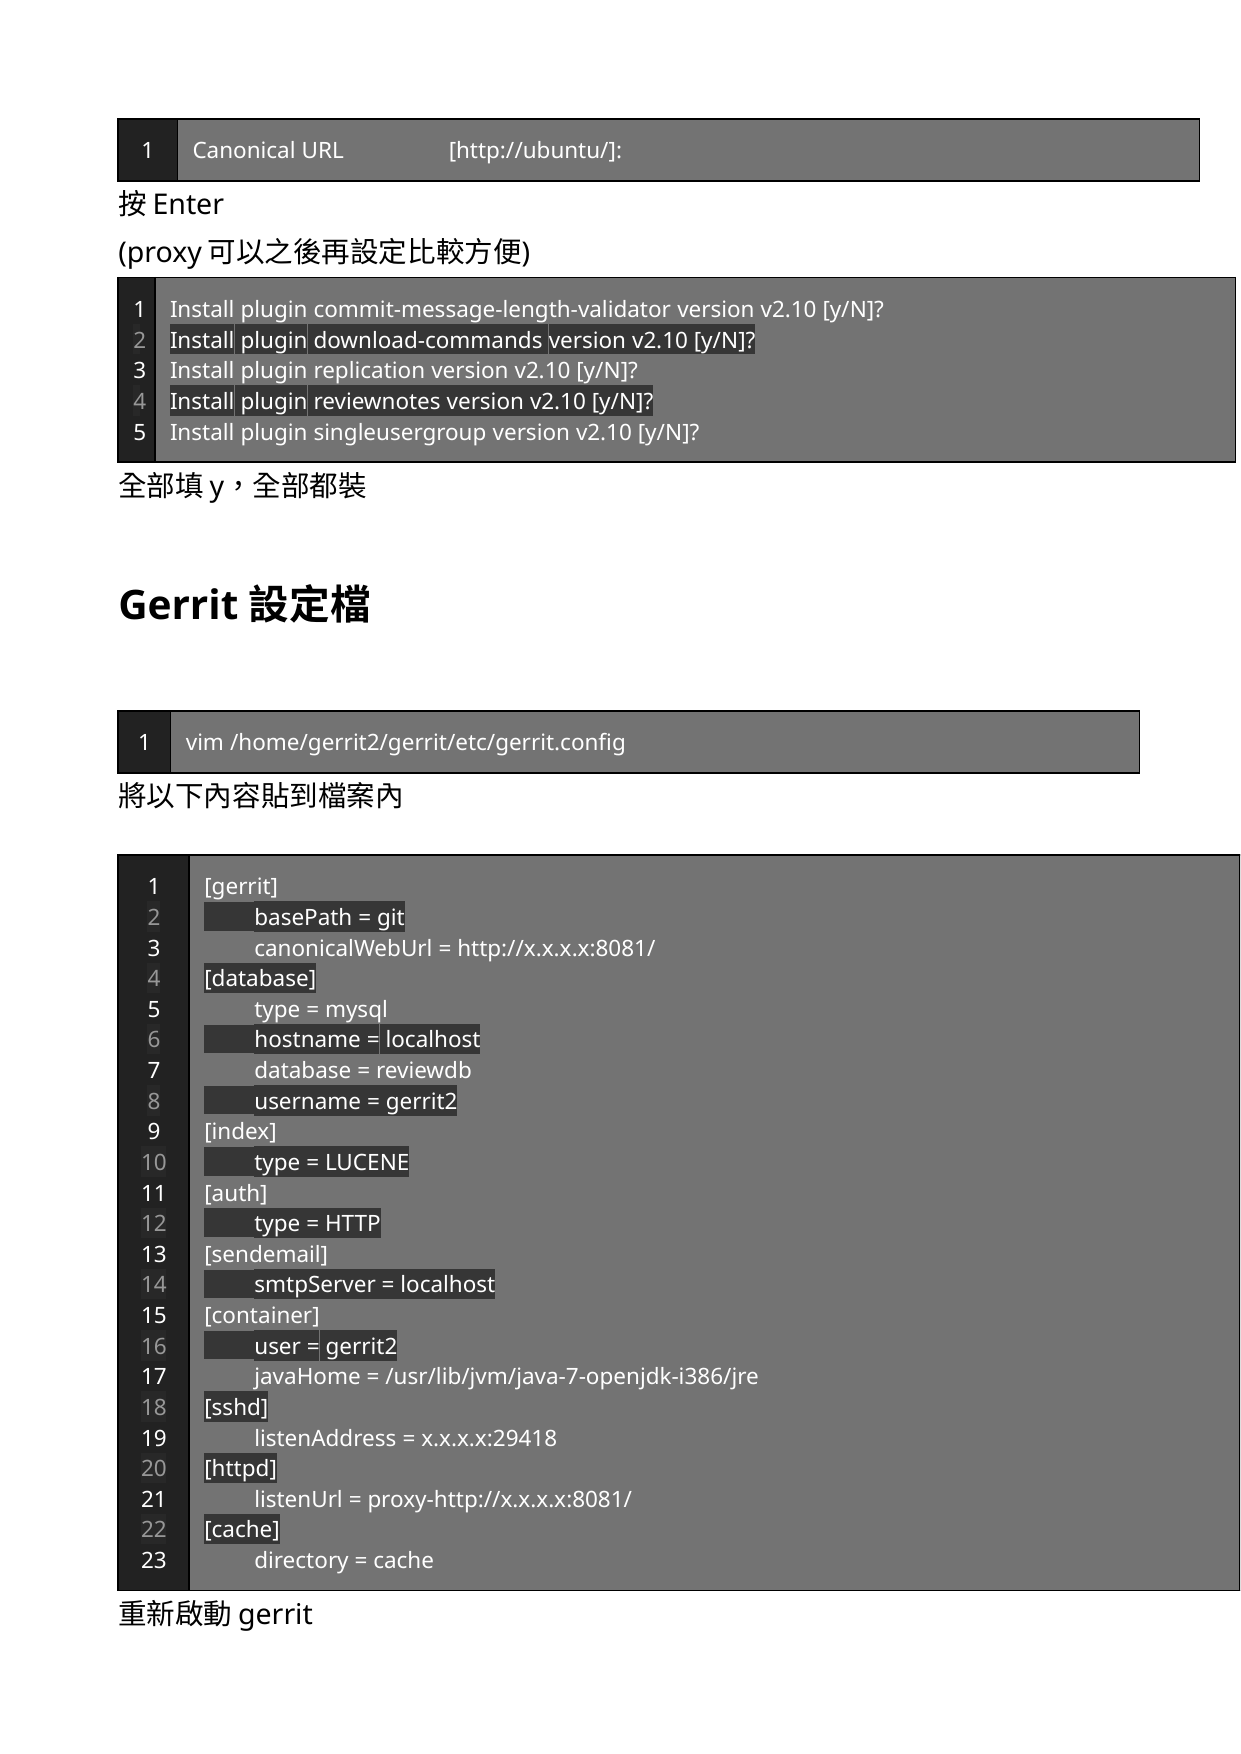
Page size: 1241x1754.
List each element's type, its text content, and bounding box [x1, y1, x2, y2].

table_header 1 [119, 712, 170, 772]
table_header 1 2 3 4 5 [119, 278, 154, 461]
table_header Canonical URL [http://ubuntu/]: [178, 120, 1199, 180]
subtitle Gerrit 設定檔 [118, 573, 1122, 632]
table_header 1 [119, 120, 177, 180]
text 全部填y，全部都裝 [118, 463, 1122, 504]
table_header vim /home/gerrit2/gerrit/etc/gerrit.config [171, 712, 1139, 772]
text 重新啟動gerrit [118, 1591, 1122, 1633]
text 將以下內容貼到檔案內 [118, 774, 1122, 815]
text (proxy可以之後再設定比較方便) [118, 229, 1122, 271]
table_header 1 2 3 4 5 6 7 8 9 10 11 12 13 14 15 16 17 18 19 20 21 22 23 [119, 856, 188, 1590]
table_header [gerrit] basePath = git canonicalWebUrl = http://x.x.x.x:8081/ [database] type = mysql hostname = localhost database = reviewdb username = gerrit2 [index] type = LUCENE [auth] type = HTTP [sendemail] smtpServer = localhost [container] user = gerrit2 javaHome = /usr/lib/jvm/java-7-openjdk-i386/jre [sshd] listenAddress = x.x.x.x:29418 [httpd] listenUrl = proxy-http://x.x.x.x:8081/ [cache] directory = cache [190, 856, 1239, 1590]
text 按Enter [118, 182, 1122, 223]
table_header Install plugin commit-message-length-validator version v2.10 [y/N]? Install plugin download-commands version v2.10 [y/N]? Install plugin replication version v2.10 [y/N]? Install plugin reviewnotes version v2.10 [y/N]? Install plugin singleusergroup version v2.10 [y/N]? [156, 278, 1235, 461]
